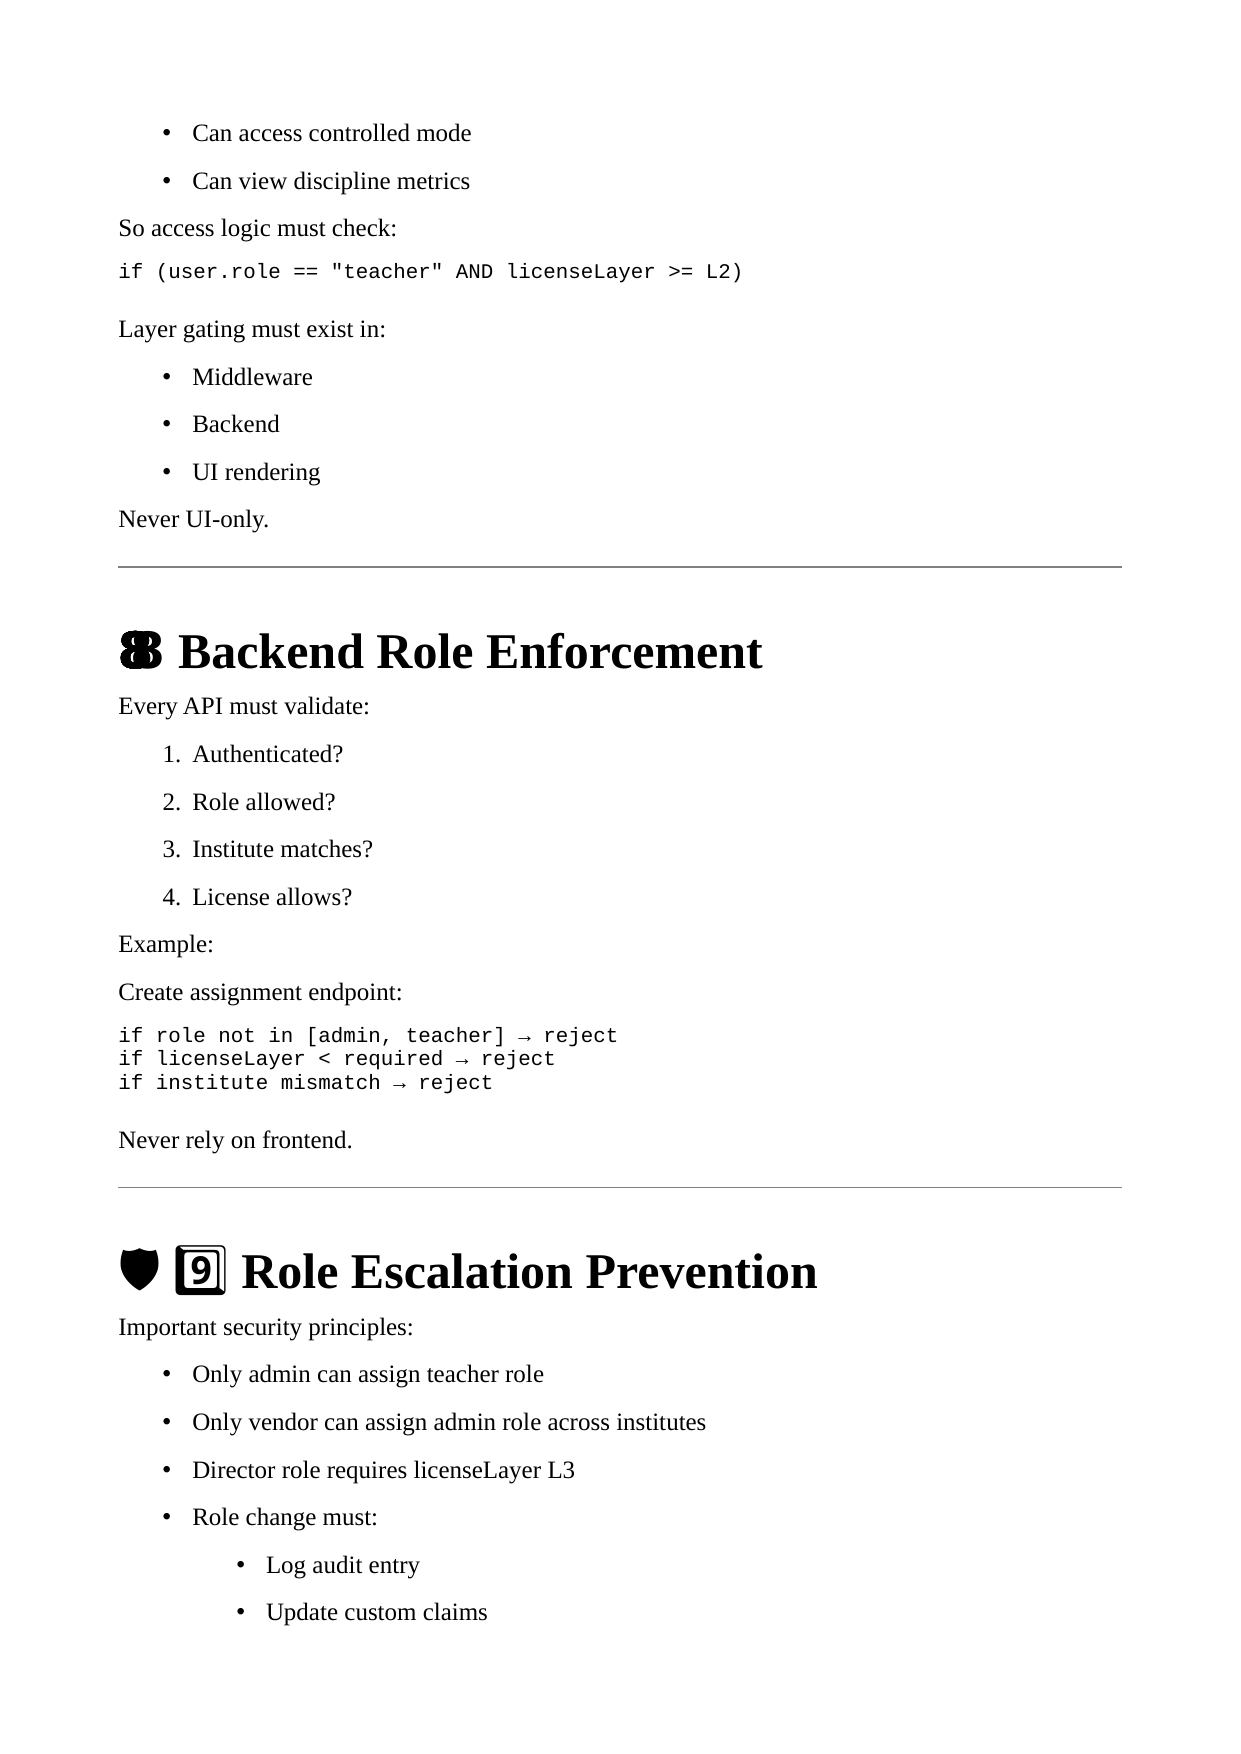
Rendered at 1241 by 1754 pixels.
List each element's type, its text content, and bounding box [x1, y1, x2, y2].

text Create assignment endpoint: [118, 977, 1122, 1006]
list Update custom claims [236, 1597, 1122, 1626]
list Role change must: [162, 1502, 1122, 1531]
list License allows? [162, 882, 1122, 911]
list Can view discipline metrics [162, 166, 1122, 194]
text So access logic must check: [118, 213, 1122, 242]
text Every API must validate: [118, 691, 1122, 720]
list Only vendor can assign admin role across institutes [162, 1407, 1122, 1436]
list Authenticated? [162, 739, 1122, 768]
text Never rely on frontend. [118, 1125, 1122, 1154]
list UI rendering [162, 457, 1122, 486]
subtitle 🛡 9️⃣ Role Escalation Prevention [118, 1242, 1122, 1299]
list Backend [162, 409, 1122, 438]
list Only admin can assign teacher role [162, 1359, 1122, 1388]
list Institute matches? [162, 834, 1122, 863]
list Log audit entry [236, 1550, 1122, 1579]
text Never UI-only. [118, 504, 1122, 533]
text Layer gating must exist in: [118, 314, 1122, 343]
list Director role requires licenseLayer L3 [162, 1455, 1122, 1483]
text if (user.role == "teacher" AND licenseLayer >= L2) [118, 261, 1122, 284]
list Can access controlled mode [162, 118, 1122, 147]
text if role not in [admin, teacher] → reject [118, 1024, 1122, 1048]
text if licenseLayer < required → reject [118, 1048, 1122, 1072]
text if institute mismatch → reject [118, 1072, 1122, 1096]
text Important security principles: [118, 1312, 1122, 1341]
list Role allowed? [162, 787, 1122, 815]
subtitle 🧱 8️⃣ Backend Role Enforcement [118, 621, 1122, 679]
list Middleware [162, 362, 1122, 390]
text Example: [118, 929, 1122, 958]
